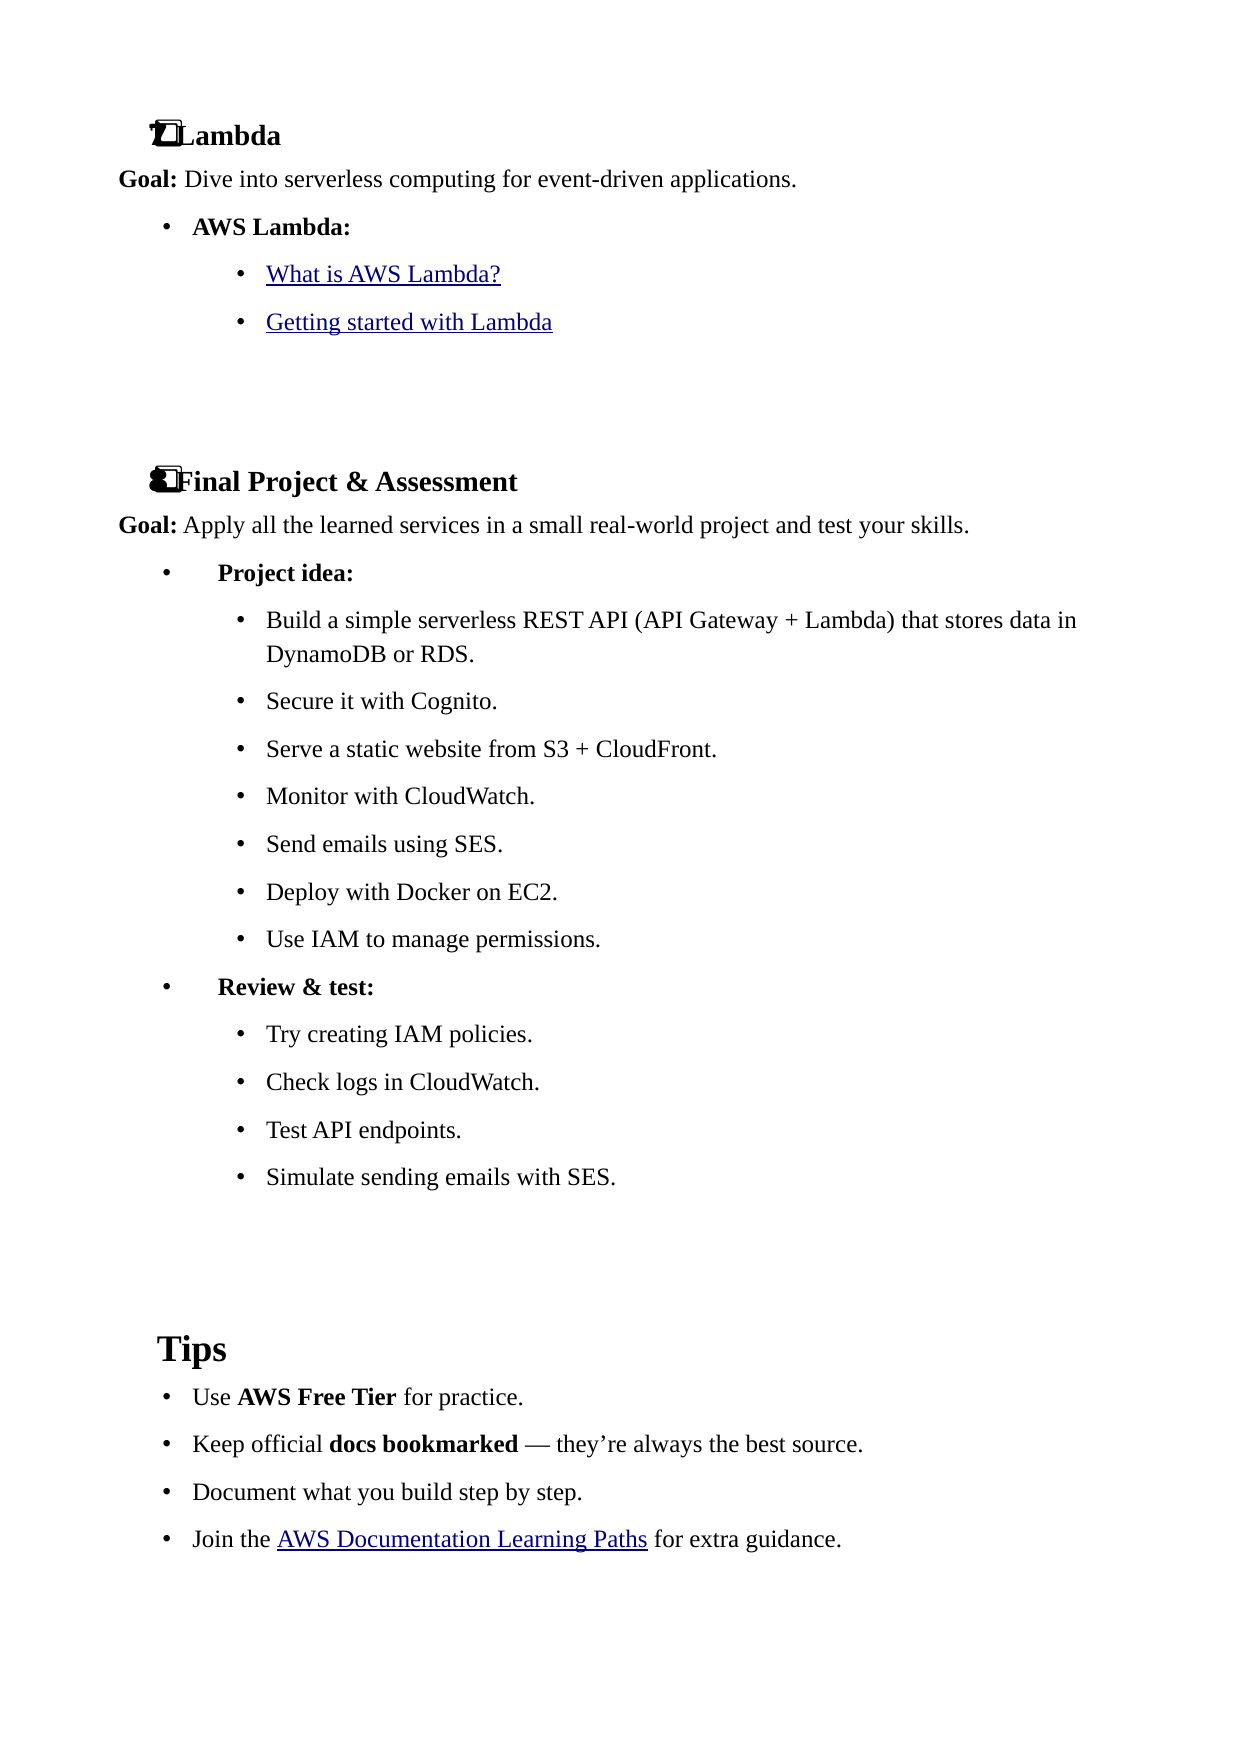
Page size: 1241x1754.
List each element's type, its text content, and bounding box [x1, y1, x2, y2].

list Join the AWS Documentation Learning Paths for extra guidance. [162, 1524, 1122, 1553]
list What is AWS Lambda? [236, 259, 1122, 288]
list Send emails using SES. [236, 829, 1122, 858]
list Getting started with Lambda [236, 307, 1122, 336]
list ✅ Project idea: [162, 558, 1122, 587]
list Secure it with Cognito. [236, 686, 1122, 715]
list Use AWS Free Tier for practice. [162, 1382, 1122, 1410]
list Document what you build step by step. [162, 1477, 1122, 1506]
list Serve a static website from S3 + CloudFront. [236, 734, 1122, 763]
list 📌 Review & test: [162, 972, 1122, 1001]
list Use IAM to manage permissions. [236, 924, 1122, 953]
list Try creating IAM policies. [236, 1019, 1122, 1048]
list Simulate sending emails with SES. [236, 1162, 1122, 1191]
list Keep official docs bookmarked — they’re always the best source. [162, 1429, 1122, 1458]
list Build a simple serverless REST API (API Gateway + Lambda) that stores data in DynamoDB or RDS. [236, 606, 1122, 667]
subtitle ✅ 8️⃣ Final Project & Assessment [118, 464, 1122, 498]
list Deploy with Docker on EC2. [236, 877, 1122, 905]
list Test API endpoints. [236, 1115, 1122, 1143]
subtitle ✅ 7️⃣ Lambda [118, 118, 1122, 152]
subtitle 📌 Tips [118, 1326, 1122, 1369]
text Goal: Dive into serverless computing for event-driven applications. [118, 164, 1122, 193]
text Goal: Apply all the learned services in a small real-world project and test your skills. [118, 510, 1122, 539]
list AWS Lambda: [162, 212, 1122, 241]
list Monitor with CloudWatch. [236, 781, 1122, 810]
list Check logs in CloudWatch. [236, 1067, 1122, 1096]
